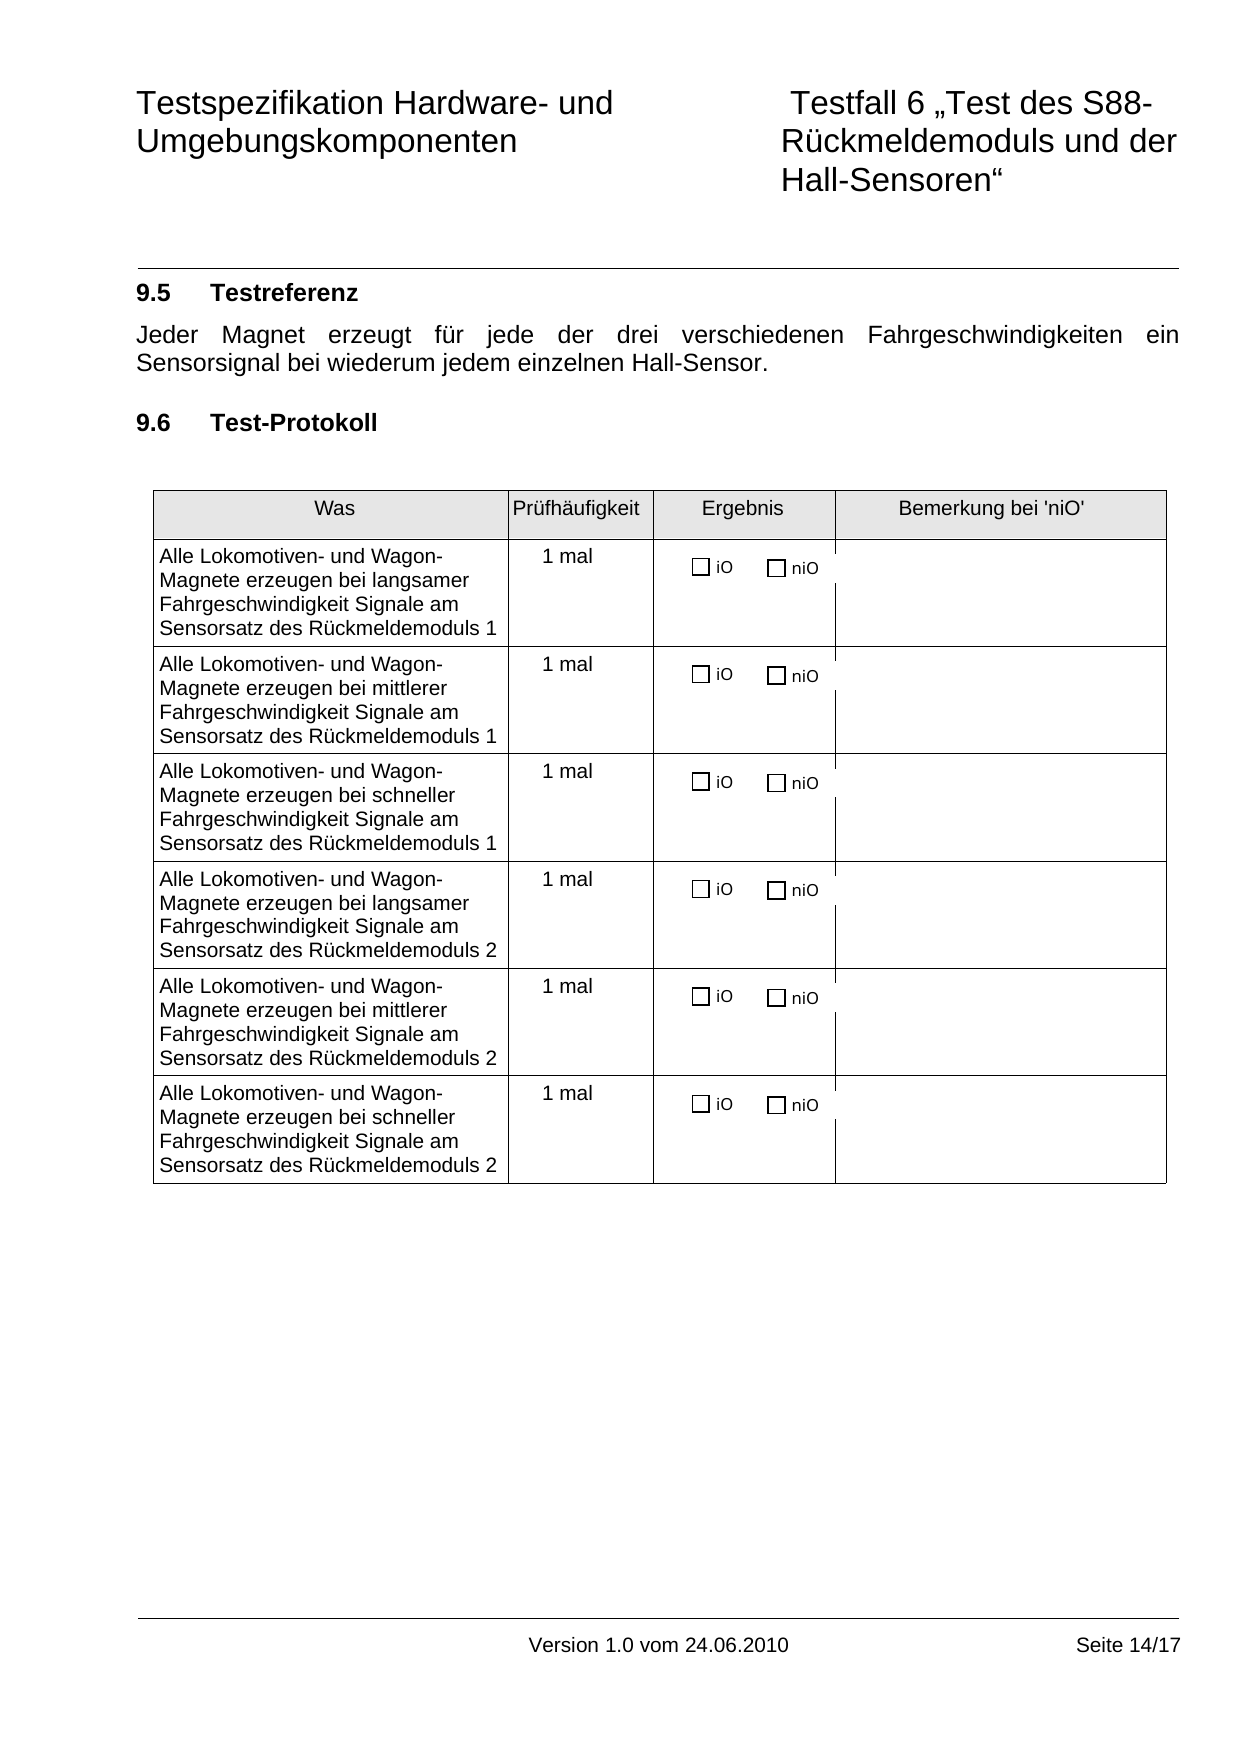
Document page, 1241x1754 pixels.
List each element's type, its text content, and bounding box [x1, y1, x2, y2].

table_cell [836, 862, 1166, 968]
table_header Was [154, 491, 508, 538]
table_cell [654, 540, 835, 646]
table_cell [836, 540, 1166, 646]
table_cell Alle Lokomotiven- und Wagon- Magnete erzeugen bei langsamer Fahrgeschwindigkeit Signale am Sensorsatz des Rückmeldemoduls 2 [154, 862, 508, 968]
table_header Bemerkung bei 'niO' [836, 491, 1166, 538]
table_cell Alle Lokomotiven- und Wagon- Magnete erzeugen bei schneller Fahrgeschwindigkeit Signale am Sensorsatz des Rückmeldemoduls 2 [154, 1076, 508, 1183]
table_cell [654, 862, 835, 968]
table_cell 1 mal [509, 969, 653, 1075]
text Jeder Magnet erzeugt für jede der drei verschiedenen Fahrgeschwindigkeiten ein Sensorsignal bei wiederum jedem einzelnen Hall-Sensor. [136, 319, 1181, 377]
subtitle Test-Protokoll [136, 408, 1181, 437]
table_cell 1 mal [509, 754, 653, 861]
table_cell [654, 754, 835, 861]
table_cell [836, 647, 1166, 753]
table_header Ergebnis [654, 491, 835, 538]
table_cell Alle Lokomotiven- und Wagon- Magnete erzeugen bei schneller Fahrgeschwindigkeit Signale am Sensorsatz des Rückmeldemoduls 1 [154, 754, 508, 861]
table_cell 1 mal [509, 862, 653, 968]
table_cell Alle Lokomotiven- und Wagon- Magnete erzeugen bei mittlerer Fahrgeschwindigkeit Signale am Sensorsatz des Rückmeldemoduls 1 [154, 647, 508, 753]
table_header Prüfhäufigkeit [509, 491, 653, 538]
table_cell [836, 754, 1166, 861]
table_cell [836, 969, 1166, 1075]
table_cell 1 mal [509, 647, 653, 753]
table_cell Alle Lokomotiven- und Wagon- Magnete erzeugen bei mittlerer Fahrgeschwindigkeit Signale am Sensorsatz des Rückmeldemoduls 2 [154, 969, 508, 1075]
subtitle Testreferenz [136, 289, 1181, 307]
table_cell 1 mal [509, 1076, 653, 1183]
table_cell [654, 647, 835, 753]
table_cell 1 mal [509, 540, 653, 646]
table_cell Alle Lokomotiven- und Wagon- Magnete erzeugen bei langsamer Fahrgeschwindigkeit Signale am Sensorsatz des Rückmeldemoduls 1 [154, 540, 508, 646]
table_cell [836, 1076, 1166, 1183]
table_cell [654, 1076, 835, 1183]
table_cell [654, 969, 835, 1075]
